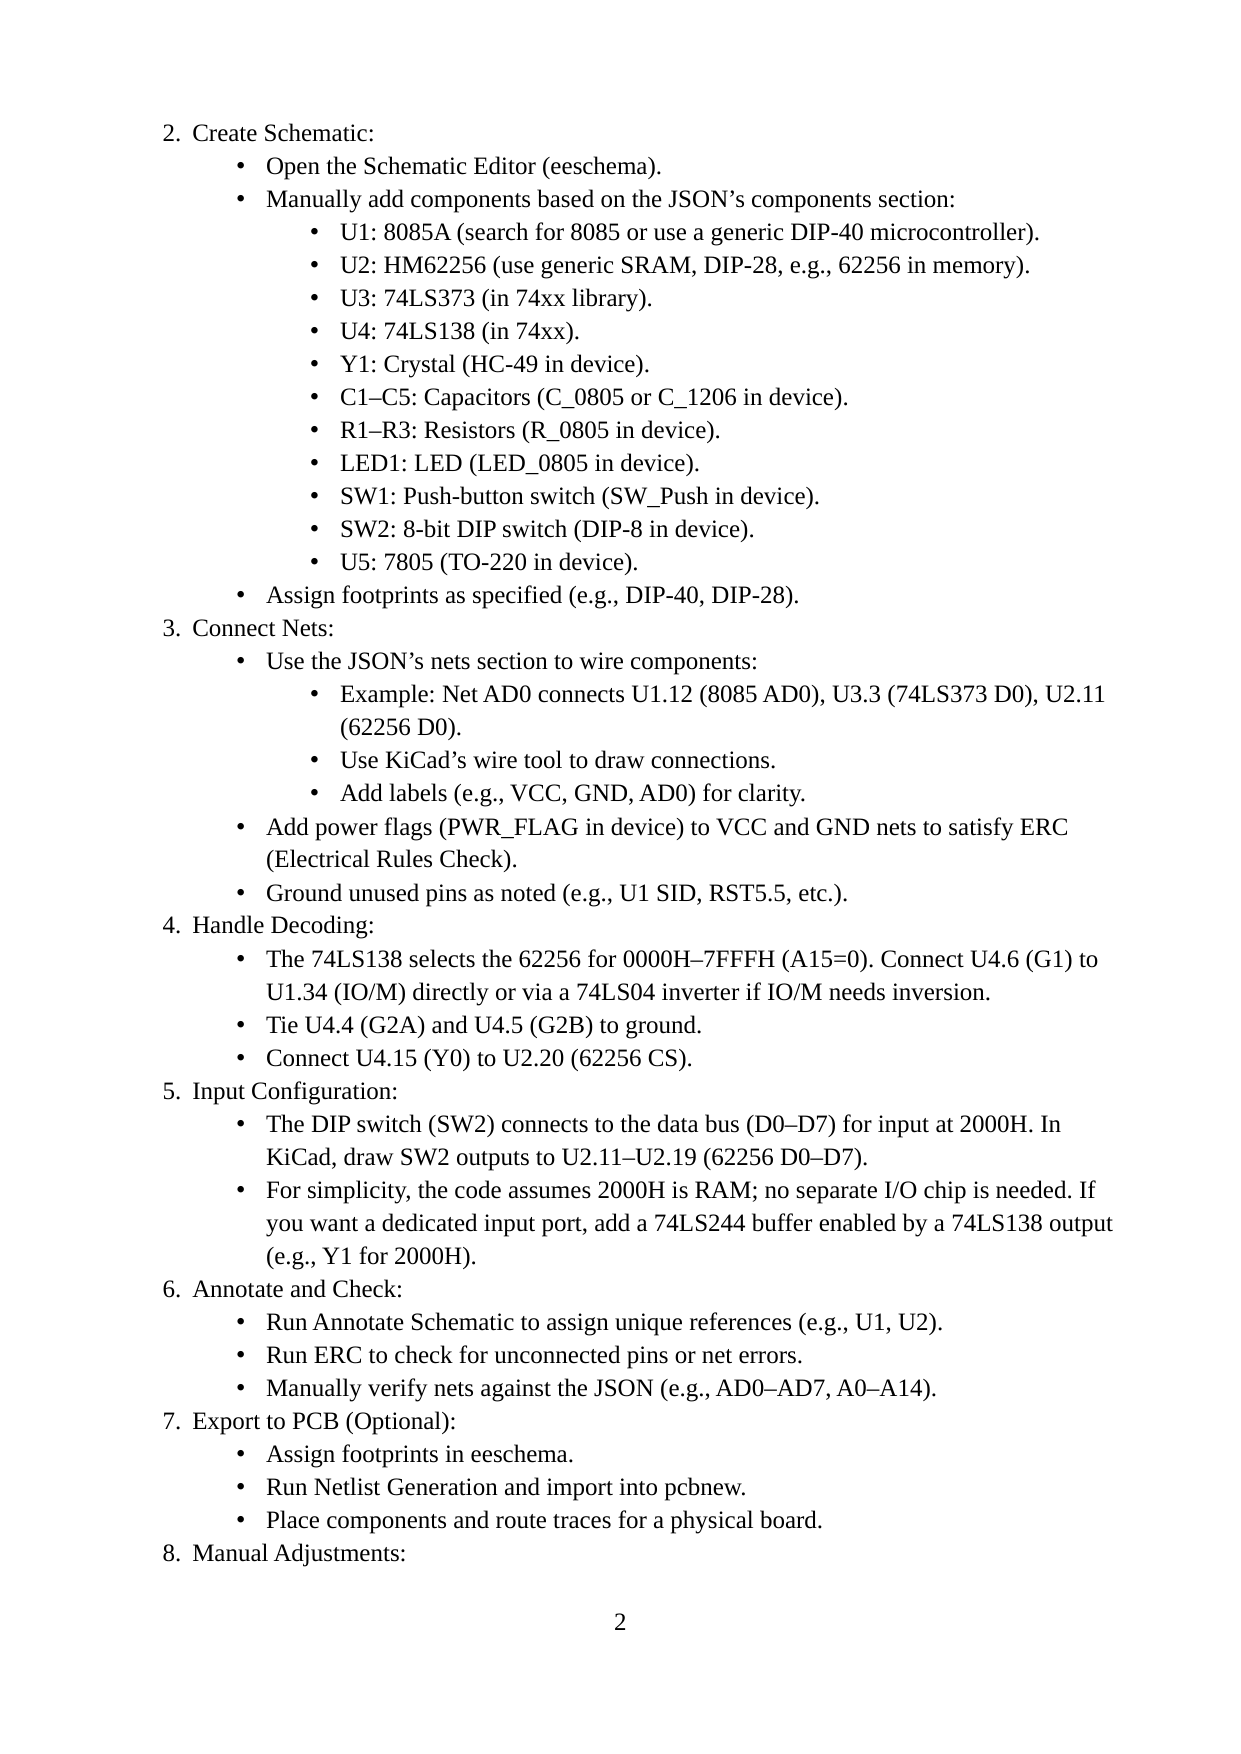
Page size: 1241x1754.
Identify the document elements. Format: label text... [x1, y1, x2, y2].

list Export to PCB (Optional): [162, 1406, 1122, 1435]
list LED1: LED (LED_0805 in device). [310, 448, 1122, 477]
list Annotate and Check: [162, 1274, 1122, 1303]
list Connect U4.15 (Y0) to U2.20 (62256 CS). [236, 1043, 1122, 1071]
list The DIP switch (SW2) connects to the data bus (D0–D7) for input at 2000H. In KiCad, draw SW2 outputs to U2.11–U2.19 (62256 D0–D7). [236, 1109, 1122, 1171]
list Run ERC to check for unconnected pins or net errors. [236, 1340, 1122, 1369]
list Handle Decoding: [162, 911, 1122, 939]
list U3: 74LS373 (in 74xx library). [310, 283, 1122, 312]
list U1: 8085A (search for 8085 or use a generic DIP-40 microcontroller). [310, 217, 1122, 246]
list Connect Nets: [162, 613, 1122, 642]
list C1–C5: Capacitors (C_0805 or C_1206 in device). [310, 382, 1122, 411]
list Create Schematic: [162, 118, 1122, 147]
list For simplicity, the code assumes 2000H is RAM; no separate I/O chip is needed. If you want a dedicated input port, add a 74LS244 buffer enabled by a 74LS138 output (e.g., Y1 for 2000H). [236, 1175, 1122, 1269]
list Input Configuration: [162, 1076, 1122, 1104]
list Add power flags (PWR_FLAG in device) to VCC and GND nets to satisfy ERC (Electrical Rules Check). [236, 812, 1122, 873]
list Manual Adjustments: [162, 1538, 1122, 1567]
list U5: 7805 (TO-220 in device). [310, 547, 1122, 576]
list R1–R3: Resistors (R_0805 in device). [310, 415, 1122, 444]
list Add labels (e.g., VCC, GND, AD0) for clarity. [310, 778, 1122, 807]
list The 74LS138 selects the 62256 for 0000H–7FFFH (A15=0). Connect U4.6 (G1) to U1.34 (IO/M) directly or via a 74LS04 inverter if IO/M needs inversion. [236, 944, 1122, 1005]
list Use the JSON’s nets section to wire components: [236, 646, 1122, 675]
list Place components and route traces for a physical board. [236, 1505, 1122, 1534]
list Manually verify nets against the JSON (e.g., AD0–AD7, A0–A14). [236, 1373, 1122, 1402]
list Example: Net AD0 connects U1.12 (8085 AD0), U3.3 (74LS373 D0), U2.11 (62256 D0). [310, 679, 1122, 741]
list U2: HM62256 (use generic SRAM, DIP-28, e.g., 62256 in memory). [310, 250, 1122, 279]
list Assign footprints in eeschema. [236, 1439, 1122, 1468]
list Run Annotate Schematic to assign unique references (e.g., U1, U2). [236, 1307, 1122, 1336]
list Assign footprints as specified (e.g., DIP-40, DIP-28). [236, 580, 1122, 609]
list U4: 74LS138 (in 74xx). [310, 316, 1122, 345]
list Tie U4.4 (G2A) and U4.5 (G2B) to ground. [236, 1010, 1122, 1038]
list Run Netlist Generation and import into pcbnew. [236, 1472, 1122, 1501]
list SW2: 8-bit DIP switch (DIP-8 in device). [310, 514, 1122, 543]
list Ground unused pins as noted (e.g., U1 SID, RST5.5, etc.). [236, 878, 1122, 906]
list Open the Schematic Editor (eeschema). [236, 151, 1122, 180]
list Y1: Crystal (HC-49 in device). [310, 349, 1122, 378]
list Use KiCad’s wire tool to draw connections. [310, 746, 1122, 774]
list Manually add components based on the JSON’s components section: [236, 184, 1122, 213]
list SW1: Push-button switch (SW_Push in device). [310, 481, 1122, 510]
